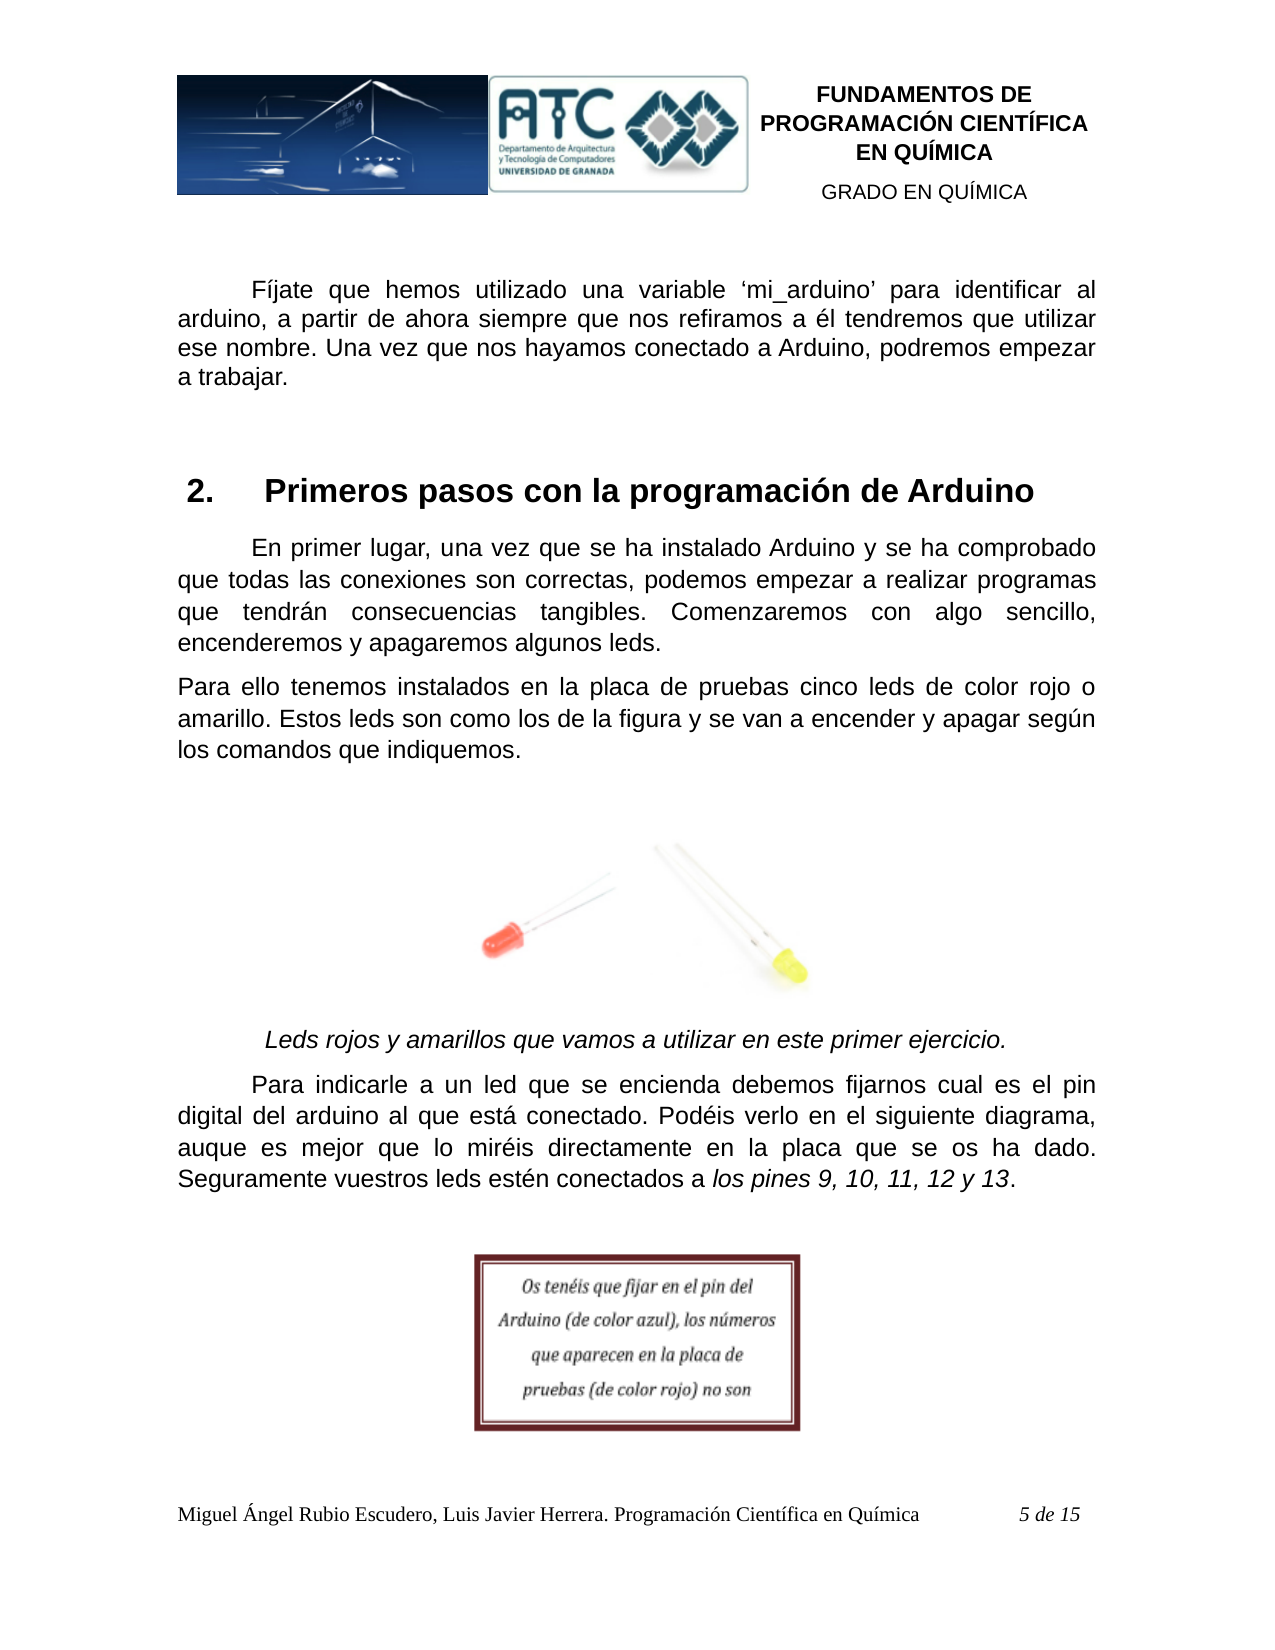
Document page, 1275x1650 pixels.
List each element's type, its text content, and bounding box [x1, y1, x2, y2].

picture [177, 74, 751, 195]
text Leds rojos y amarillos que vamos a utilizar en este primer ejercicio. [177, 1026, 1098, 1054]
text Para ello tenemos instalados en la placa de pruebas cinco leds de color rojo o amarillo. Estos leds son como los de la figura y se van a encender y apagar según los comandos que indiquemos. [177, 672, 1098, 764]
picture [473, 1253, 802, 1433]
text En primer lugar, una vez que se ha instalado Arduino y se ha comprobado que todas las conexiones son correctas, podemos empezar a realizar programas que tendrán consecuencias tangibles. Comenzaremos con algo sencillo, encenderemos y apagaremos algunos leds. [177, 533, 1098, 657]
picture [450, 823, 825, 1011]
text Fíjate que hemos utilizado una variable ‘mi_arduino’ para identificar al arduino, a partir de ahora siempre que nos refiramos a él tendremos que utilizar ese nombre. Una vez que nos hayamos conectado a Arduino, podremos empezar a trabajar. [177, 275, 1098, 390]
subtitle Primeros pasos con la programación de Arduino [177, 471, 1098, 510]
text Para indicarle a un led que se encienda debemos fijarnos cual es el pin digital del arduino al que está conectado. Podéis verlo en el siguiente diagrama, auque es mejor que lo miréis directamente en la placa que se os ha dado. Seguramente vuestros leds estén conectados a los pines 9, 10, 11, 12 y 13. [177, 1069, 1098, 1193]
